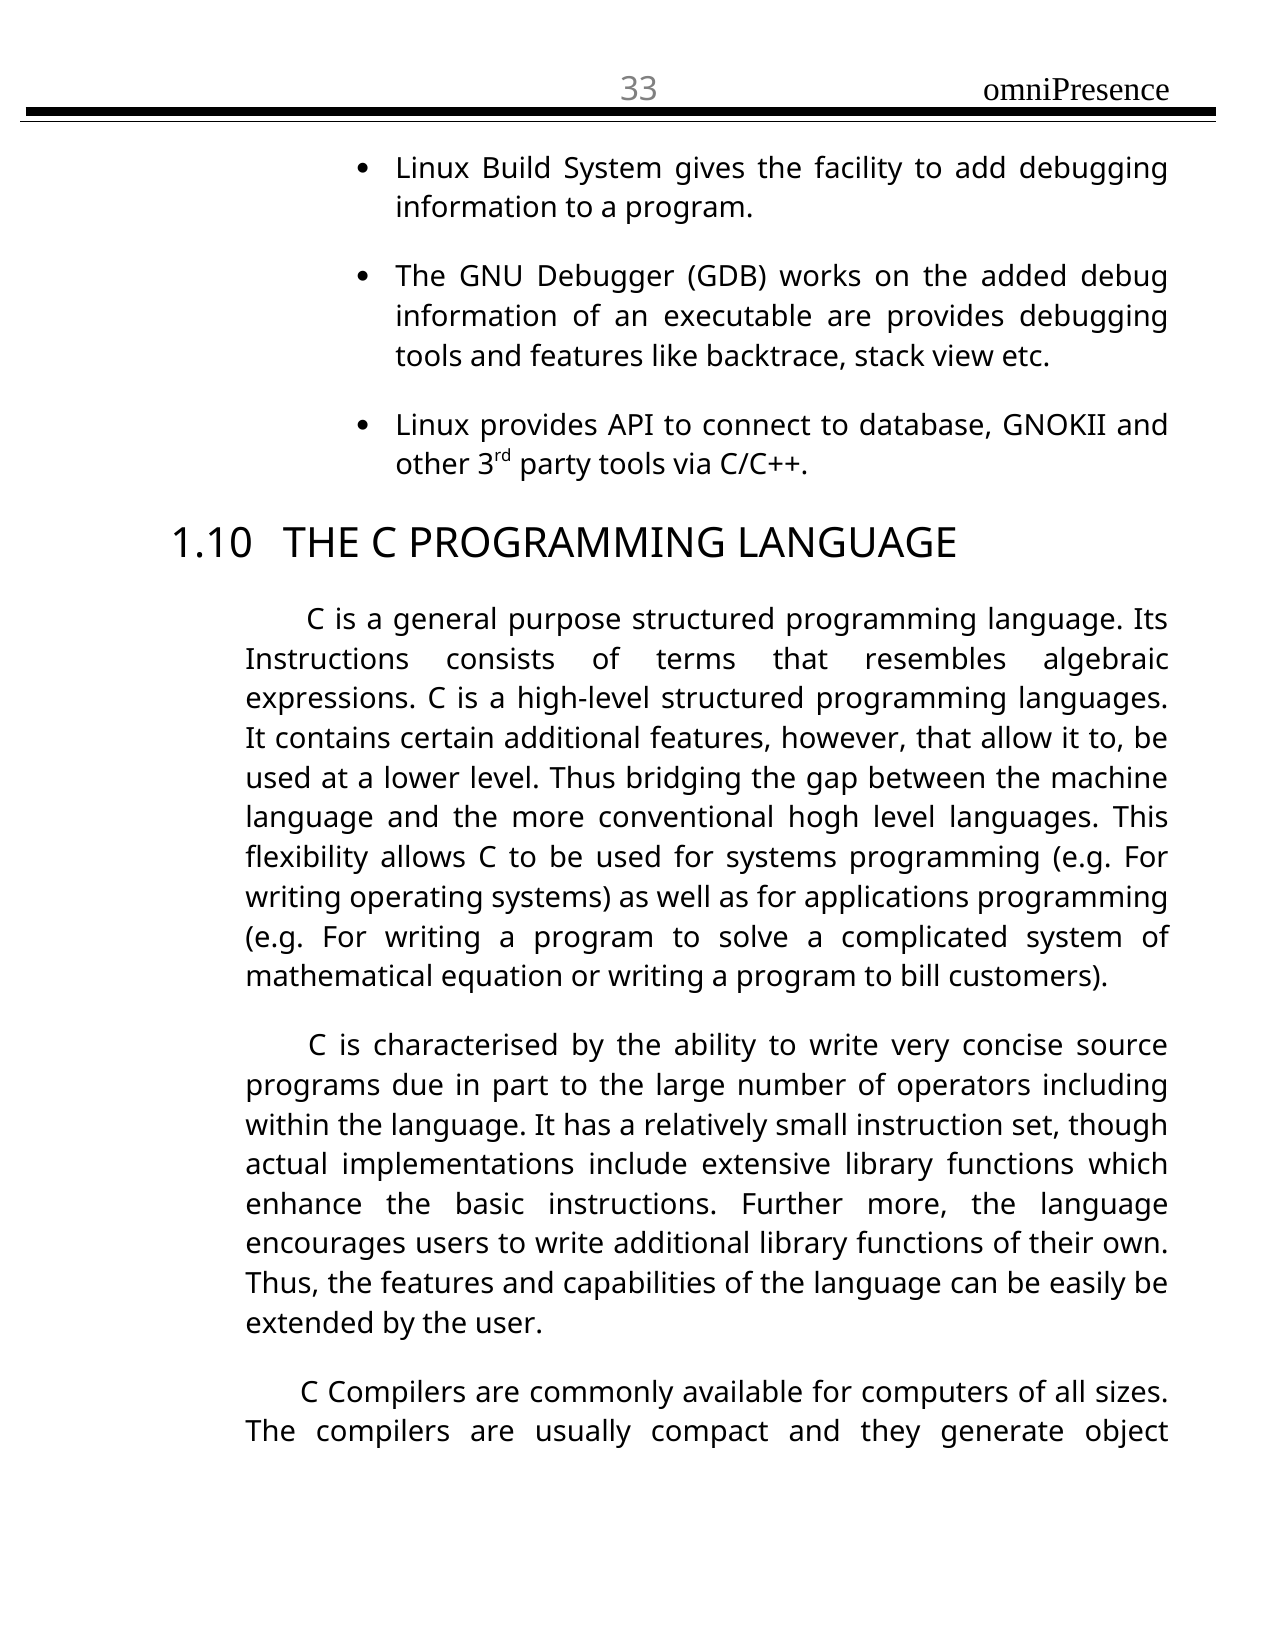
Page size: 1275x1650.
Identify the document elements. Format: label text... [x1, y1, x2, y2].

list THE C PROGRAMMING LANGUAGE [170, 512, 1170, 569]
list C is characterised by the ability to write very concise source programs due in part to the large number of operators including within the language. It has a relatively small instruction set, though actual implementations include extensive library functions which enhance the basic instructions. Further more, the language encourages users to write additional library functions of their own. Thus, the features and capabilities of the language can be easily be extended by the user. [245, 1024, 1170, 1342]
list C is a general purpose structured programming language. Its Instructions consists of terms that resembles algebraic expressions. C is a high-level structured programming languages. It contains certain additional features, however, that allow it to, be used at a lower level. Thus bridging the gap between the machine language and the more conventional hogh level languages. This flexibility allows C to be used for systems programming (e.g. For writing operating systems) as well as for applications programming (e.g. For writing a program to solve a complicated system of mathematical equation or writing a program to bill customers). [245, 598, 1170, 995]
list The GNU Debugger (GDB) works on the added debug information of an executable are provides debugging tools and features like backtrace, stack view etc. [358, 256, 1170, 375]
list Linux Build System gives the facility to add debugging information to a program. [358, 147, 1170, 226]
list C Compilers are commonly available for computers of all sizes. The compilers are usually compact and they generate object [245, 1371, 1170, 1450]
list Linux provides API to connect to database, GNOKII and other 3rd party tools via C/C++. [358, 404, 1170, 483]
